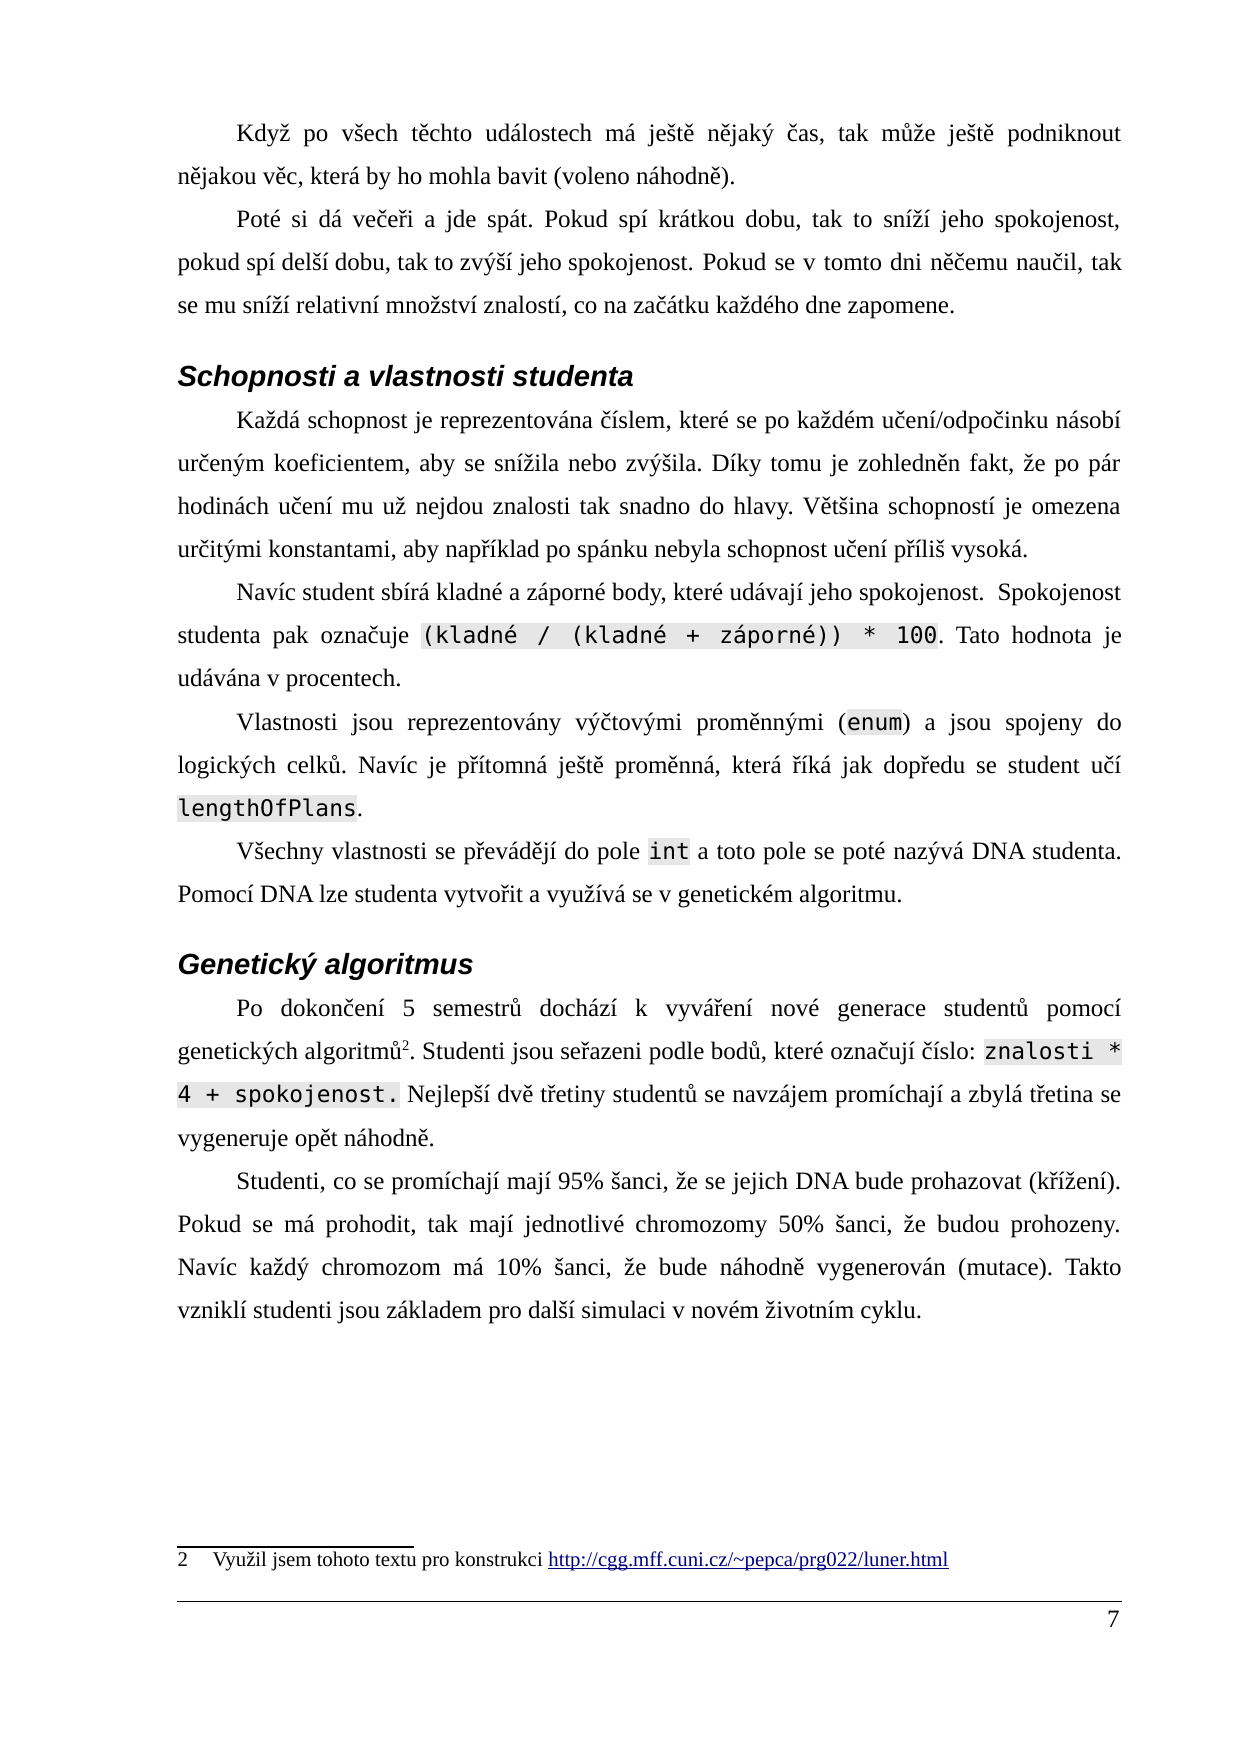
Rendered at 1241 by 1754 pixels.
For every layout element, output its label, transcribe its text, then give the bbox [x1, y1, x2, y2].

text Když po všech těchto událostech má ještě nějaký čas, tak může ještě podniknout nějakou věc, která by ho mohla bavit (voleno náhodně). [177, 118, 1122, 190]
text Studenti, co se promíchají mají 95% šanci, že se jejich DNA bude prohazovat (křížení). Pokud se má prohodit, tak mají jednotlivé chromozomy 50% šanci, že budou prohozeny. Navíc každý chromozom má 10% šanci, že bude náhodně vygenerován (mutace). Takto vzniklí studenti jsou základem pro další simulaci v novém životním cyklu. [177, 1166, 1122, 1324]
text Každá schopnost je reprezentována číslem, které se po každém učení/odpočinku násobí určeným koeficientem, aby se snížila nebo zvýšila. Díky tomu je zohledněn fakt, že po pár hodinách učení mu už nejdou znalosti tak snadno do hlavy. Většina schopností je omezena určitými konstantami, aby například po spánku nebyla schopnost učení příliš vysoká. [177, 405, 1122, 563]
text Navíc student sbírá kladné a záporné body, které udávají jeho spokojenost. Spokojenost studenta pak označuje (kladné / (kladné + záporné)) * 100. Tato hodnota je udávána v procentech. [177, 577, 1122, 692]
subtitle Genetický algoritmus [177, 947, 1122, 981]
text Všechny vlastnosti se převádějí do pole int a toto pole se poté nazývá DNA studenta. Pomocí DNA lze studenta vytvořit a využívá se v genetickém algoritmu. [177, 836, 1122, 908]
subtitle Schopnosti a vlastnosti studenta [177, 359, 1122, 392]
text Vlastnosti jsou reprezentovány výčtovými proměnnými (enum) a jsou spojeny do logických celků. Navíc je přítomná ještě proměnná, která říká jak dopředu se student učí lengthOfPlans. [177, 707, 1122, 822]
text Poté si dá večeři a jde spát. Pokud spí krátkou dobu, tak to sníží jeho spokojenost, pokud spí delší dobu, tak to zvýší jeho spokojenost. Pokud se v tomto dni něčemu naučil, tak se mu sníží relativní množství znalostí, co na začátku každého dne zapomene. [177, 204, 1122, 319]
text Po dokončení 5 semestrů dochází k vyváření nové generace studentů pomocí genetických algoritmů. Studenti jsou seřazeni podle bodů, které označují číslo: znalosti * 4 + spokojenost. Nejlepší dvě třetiny studentů se navzájem promíchají a zbylá třetina se vygeneruje opět náhodně. [177, 993, 1122, 1151]
text Využil jsem tohoto textu pro konstrukci http://cgg.mff.cuni.cz/~pepca/prg022/luner.html [177, 1547, 1122, 1571]
